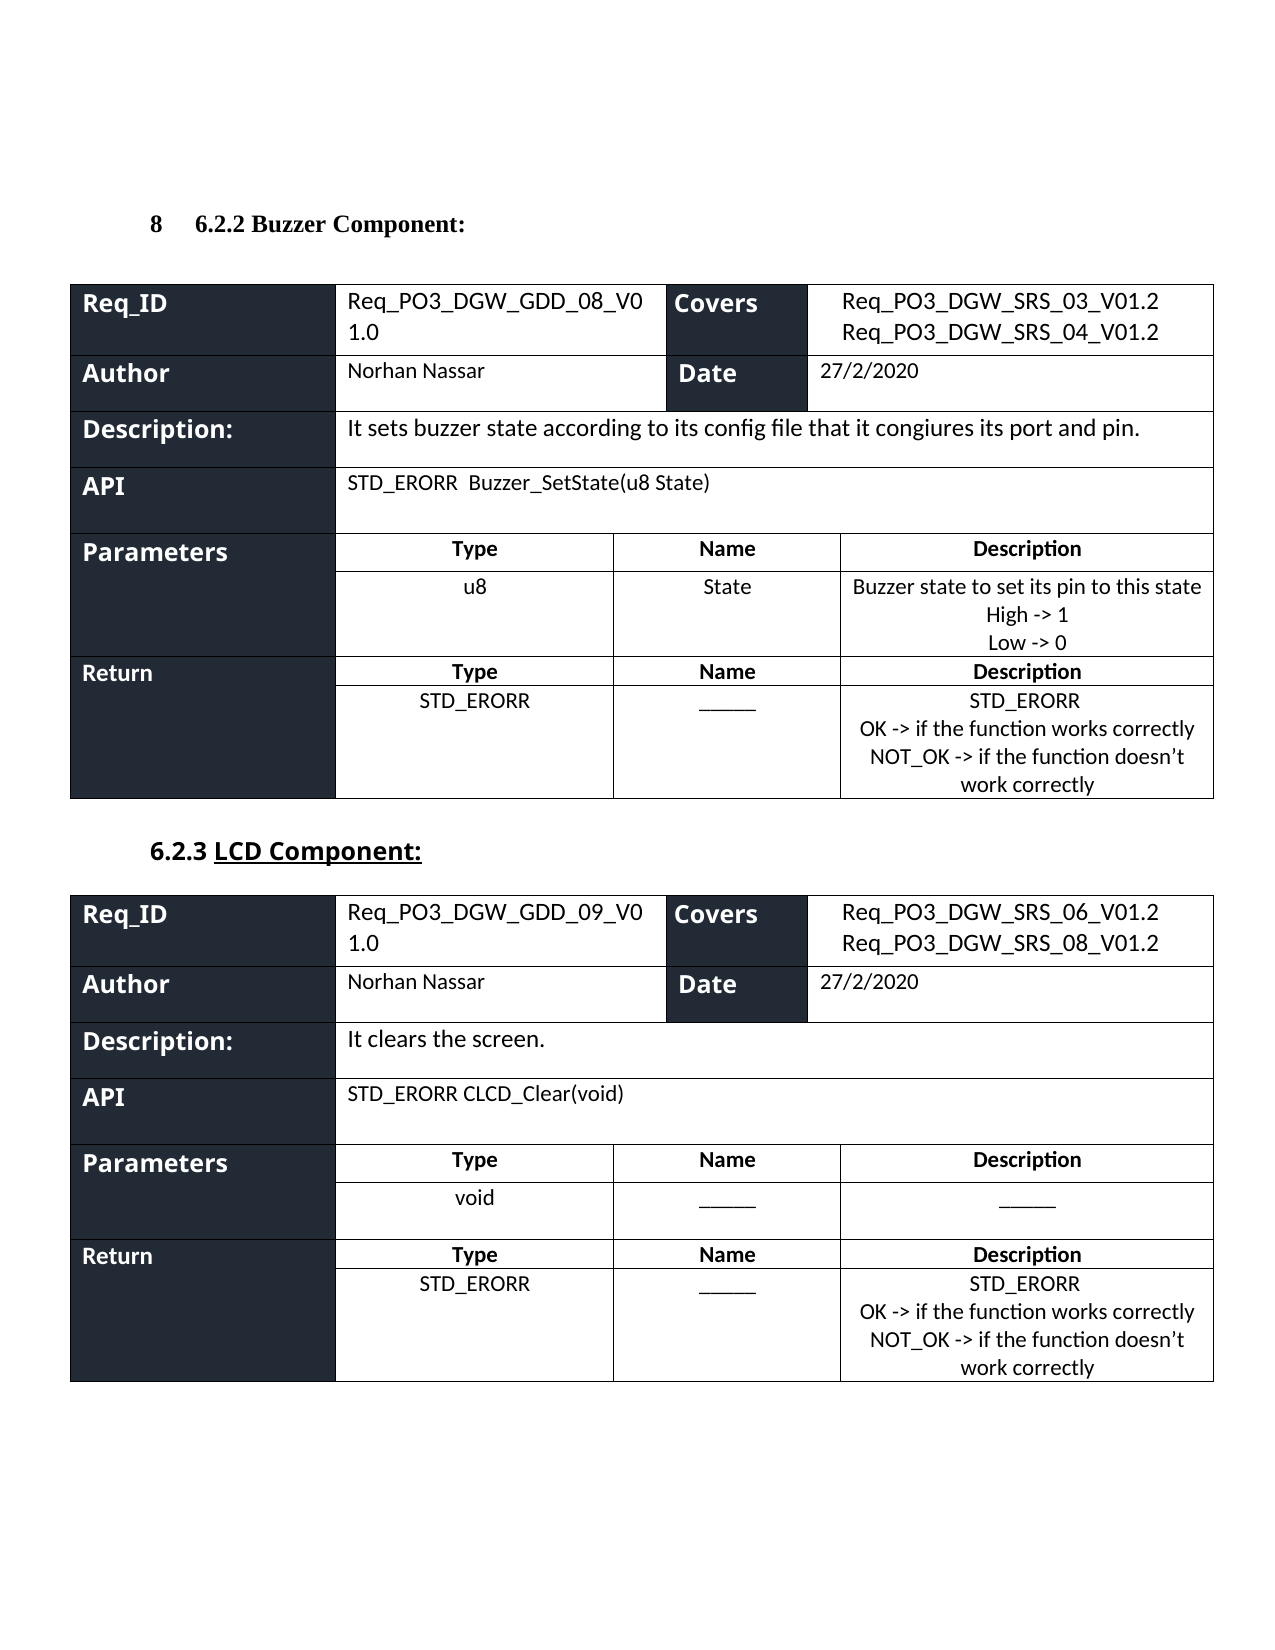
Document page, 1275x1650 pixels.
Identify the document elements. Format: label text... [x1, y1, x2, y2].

table_cell _____ [614, 686, 840, 798]
table_cell Description [841, 1240, 1213, 1268]
table_header [808, 285, 841, 355]
table_cell Norhan Nassar [336, 967, 666, 1022]
table_cell Norhan Nassar [336, 356, 666, 411]
table_cell STD_ERORR Buzzer_SetState(u8 State) [336, 468, 1213, 533]
table_cell It sets buzzer state according to its config file that it congiures its port and pin. [336, 412, 1213, 467]
subtitle 6.2.2 Buzzer Component: [150, 209, 1125, 238]
table_cell Type [336, 657, 613, 685]
table_cell Name [614, 1240, 840, 1268]
table_header Req_PO3_DGW_GDD_09_V01.0 [336, 896, 666, 966]
text 6.2.3 LCD Component: [150, 833, 1125, 867]
table_cell Type [336, 534, 613, 571]
table_cell Buzzer state to set its pin to this state High -> 1 Low -> 0 [841, 572, 1213, 656]
table_cell void [336, 1183, 613, 1239]
table_cell _____ [614, 1269, 840, 1381]
table_cell API [71, 1079, 335, 1144]
table_cell Author [71, 967, 335, 1022]
table_cell Name [614, 657, 840, 685]
table_header [808, 896, 841, 966]
table_cell Date [667, 967, 807, 1022]
table_header Req_PO3_DGW_SRS_03_V01.2 Req_PO3_DGW_SRS_04_V01.2 [841, 285, 1213, 355]
table_cell STD_ERORR CLCD_Clear(void) [336, 1079, 1213, 1144]
table_cell _____ [841, 1183, 1213, 1239]
table_cell Description [841, 1145, 1213, 1182]
table_header Req_PO3_DGW_GDD_08_V01.0 [336, 285, 666, 355]
table_cell State [614, 572, 840, 656]
table_header Covers [667, 896, 807, 966]
table_cell u8 [336, 572, 613, 656]
table_cell Description: [71, 412, 335, 467]
table_header Req_PO3_DGW_SRS_06_V01.2 Req_PO3_DGW_SRS_08_V01.2 [841, 896, 1213, 966]
table_cell Parameters [71, 534, 335, 656]
table_cell Type [336, 1145, 613, 1182]
table_header Covers [667, 285, 807, 355]
table_cell Date [667, 356, 807, 411]
table_cell Parameters [71, 1145, 335, 1239]
table_cell STD_ERORR [336, 1269, 613, 1381]
table_cell Return [71, 657, 335, 798]
table_cell Name [614, 534, 840, 571]
table_cell _____ [614, 1183, 840, 1239]
table_cell 27/2/2020 [808, 356, 1213, 411]
table_cell Description [841, 534, 1213, 571]
table_cell API [71, 468, 335, 533]
table_header Req_ID [71, 285, 335, 355]
table_cell Return [71, 1240, 335, 1381]
table_header Req_ID [71, 896, 335, 966]
table_cell It clears the screen. [336, 1023, 1213, 1078]
table_cell STD_ERORR [336, 686, 613, 798]
table_cell 27/2/2020 [808, 967, 1213, 1022]
table_cell Description: [71, 1023, 335, 1078]
table_cell Author [71, 356, 335, 411]
table_cell Description [841, 657, 1213, 685]
table_cell STD_ERORR OK -> if the function works correctly NOT_OK -> if the function doesn’t work correctly [841, 686, 1213, 798]
table_cell STD_ERORR OK -> if the function works correctly NOT_OK -> if the function doesn’t work correctly [841, 1269, 1213, 1381]
table_cell Name [614, 1145, 840, 1182]
table_cell Type [336, 1240, 613, 1268]
